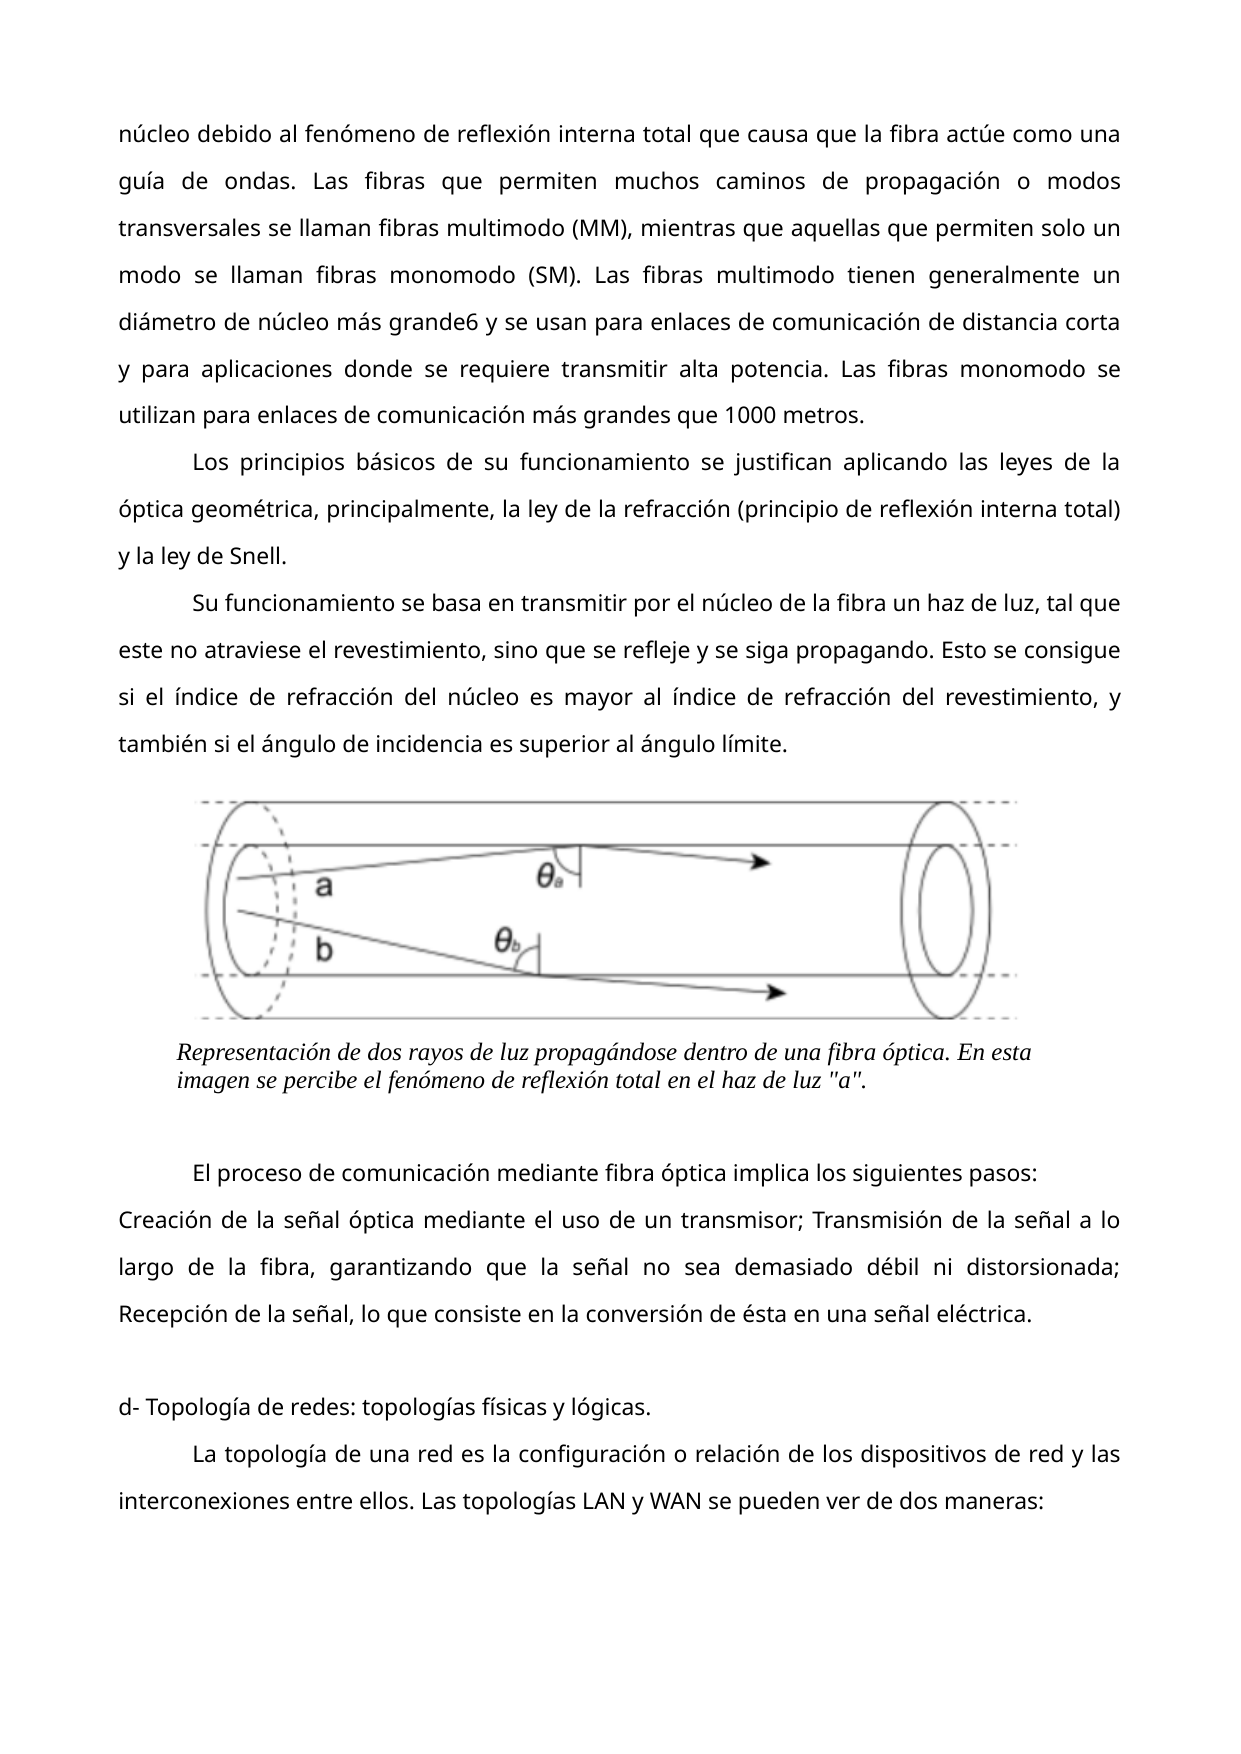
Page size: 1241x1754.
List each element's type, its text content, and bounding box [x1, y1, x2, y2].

picture [176, 786, 1064, 1037]
text Su funcionamiento se basa en transmitir por el núcleo de la fibra un haz de luz, tal que este no atraviese el revestimiento, sino que se refleje y se siga propagando. Esto se consigue si el índice de refracción del núcleo es mayor al índice de refracción del revestimiento, y también si el ángulo de incidencia es superior al ángulo límite. [118, 587, 1122, 759]
text La topología de una red es la configuración o relación de los dispositivos de red y las interconexiones entre ellos. Las topologías LAN y WAN se pueden ver de dos maneras: [118, 1438, 1122, 1516]
text d- Topología de redes: topologías físicas y lógicas. [118, 1391, 1122, 1422]
text Representación de dos rayos de luz propagándose dentro de una fibra óptica. En esta imagen se percibe el fenómeno de reflexión total en el haz de luz "a". [176, 1037, 1064, 1094]
text El proceso de comunicación mediante fibra óptica implica los siguientes pasos: [118, 1157, 1122, 1188]
text Los principios básicos de su funcionamiento se justifican aplicando las leyes de la óptica geométrica, principalmente, la ley de la refracción (principio de reflexión interna total) y la ley de Snell. [118, 446, 1122, 571]
text núcleo debido al fenómeno de reflexión interna total que causa que la fibra actúe como una guía de ondas. Las fibras que permiten muchos caminos de propagación o modos transversales se llaman fibras multimodo (MM), mientras que aquellas que permiten solo un modo se llaman fibras monomodo (SM). Las fibras multimodo tienen generalmente un diámetro de núcleo más grande6 y se usan para enlaces de comunicación de distancia corta y para aplicaciones donde se requiere transmitir alta potencia. Las fibras monomodo se utilizan para enlaces de comunicación más grandes que 1000 metros. [118, 118, 1122, 431]
text Creación de la señal óptica mediante el uso de un transmisor; Transmisión de la señal a lo largo de la fibra, garantizando que la señal no sea demasiado débil ni distorsionada; Recepción de la señal, lo que consiste en la conversión de ésta en una señal eléctrica. [118, 1204, 1122, 1329]
